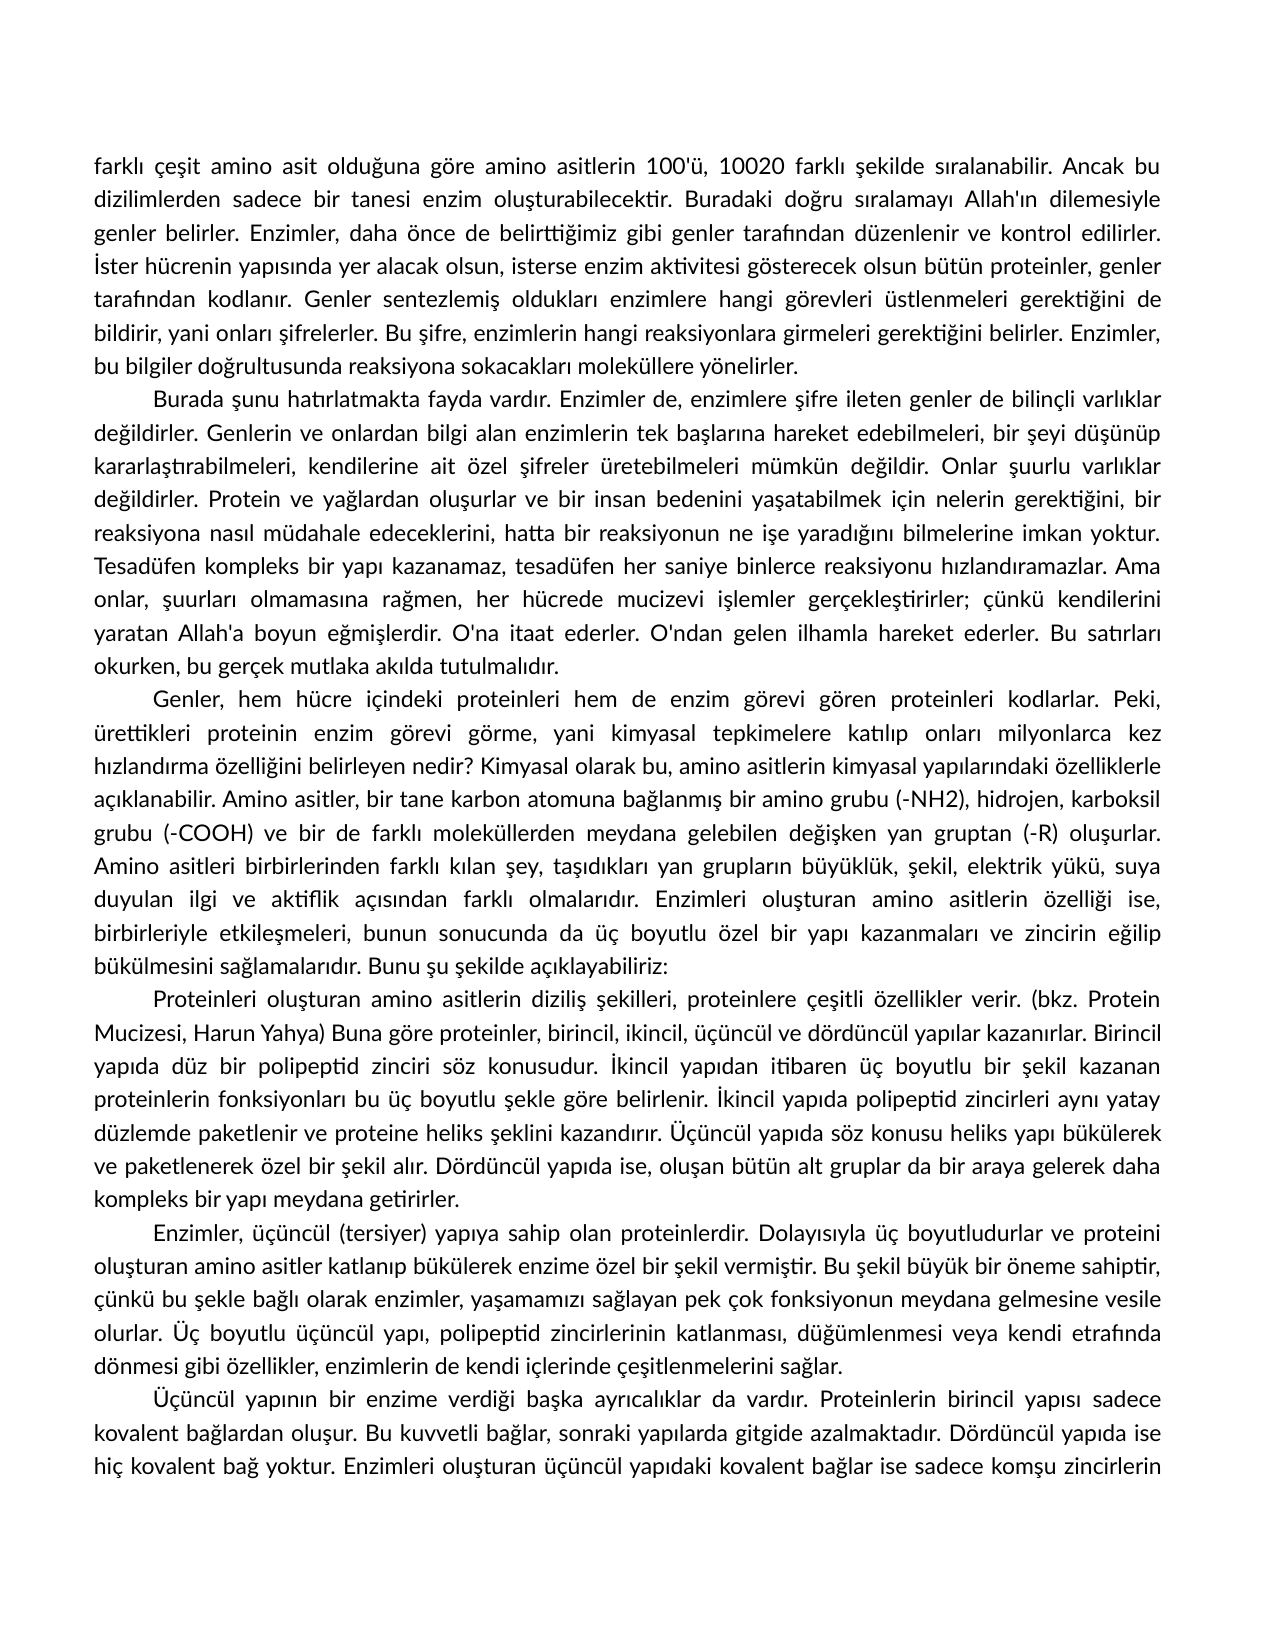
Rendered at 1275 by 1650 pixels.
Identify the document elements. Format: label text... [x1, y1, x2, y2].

text Proteinleri oluşturan amino asitlerin diziliş şekilleri, proteinlere çeşitli özellikler verir. (bkz. Protein Mucizesi, Harun Yahya) Buna göre proteinler, birincil, ikincil, üçüncül ve dördüncül yapılar kazanırlar. Birincil yapıda düz bir polipeptid zinciri söz konusudur. İkincil yapıdan itibaren üç boyutlu bir şekil kazanan proteinlerin fonksiyonları bu üç boyutlu şekle göre belirlenir. İkincil yapıda polipeptid zincirleri aynı yatay düzlemde paketlenir ve proteine heliks şeklini kazandırır. Üçüncül yapıda söz konusu heliks yapı bükülerek ve paketlenerek özel bir şekil alır. Dördüncül yapıda ise, oluşan bütün alt gruplar da bir araya gelerek daha kompleks bir yapı meydana getirirler. [94, 981, 1162, 1214]
text Genler, hem hücre içindeki proteinleri hem de enzim görevi gören proteinleri kodlarlar. Peki, ürettikleri proteinin enzim görevi görme, yani kimyasal tepkimelere katılıp onları milyonlarca kez hızlandırma özelliğini belirleyen nedir? Kimyasal olarak bu, amino asitlerin kimyasal yapılarındaki özelliklerle açıklanabilir. Amino asitler, bir tane karbon atomuna bağlanmış bir amino grubu (-NH2), hidrojen, karboksil grubu (-COOH) ve bir de farklı moleküllerden meydana gelebilen değişken yan gruptan (-R) oluşurlar. Amino asitleri birbirlerinden farklı kılan şey, taşıdıkları yan grupların büyüklük, şekil, elektrik yükü, suya duyulan ilgi ve aktiflik açısından farklı olmalarıdır. Enzimleri oluşturan amino asitlerin özelliği ise, birbirleriyle etkileşmeleri, bunun sonucunda da üç boyutlu özel bir yapı kazanmaları ve zincirin eğilip bükülmesini sağlamalarıdır. Bunu şu şekilde açıklayabiliriz: [94, 681, 1162, 981]
text Enzimler, üçüncül (tersiyer) yapıya sahip olan proteinlerdir. Dolayısıyla üç boyutludurlar ve proteini oluşturan amino asitler katlanıp bükülerek enzime özel bir şekil vermiştir. Bu şekil büyük bir öneme sahiptir, çünkü bu şekle bağlı olarak enzimler, yaşamamızı sağlayan pek çok fonksiyonun meydana gelmesine vesile olurlar. Üç boyutlu üçüncül yapı, polipeptid zincirlerinin katlanması, düğümlenmesi veya kendi etrafında dönmesi gibi özellikler, enzimlerin de kendi içlerinde çeşitlenmelerini sağlar. [94, 1214, 1162, 1381]
text farklı çeşit amino asit olduğuna göre amino asitlerin 100'ü, 10020 farklı şekilde sıralanabilir. Ancak bu dizilimlerden sadece bir tanesi enzim oluşturabilecektir. Buradaki doğru sıralamayı Allah'ın dilemesiyle genler belirler. Enzimler, daha önce de belirttiğimiz gibi genler tarafından düzenlenir ve kontrol edilirler. İster hücrenin yapısında yer alacak olsun, isterse enzim aktivitesi gösterecek olsun bütün proteinler, genler tarafından kodlanır. Genler sentezlemiş oldukları enzimlere hangi görevleri üstlenmeleri gerektiğini de bildirir, yani onları şifrelerler. Bu şifre, enzimlerin hangi reaksiyonlara girmeleri gerektiğini belirler. Enzimler, bu bilgiler doğrultusunda reaksiyona sokacakları moleküllere yönelirler. [94, 148, 1162, 381]
text Üçüncül yapının bir enzime verdiği başka ayrıcalıklar da vardır. Proteinlerin birincil yapısı sadece kovalent bağlardan oluşur. Bu kuvvetli bağlar, sonraki yapılarda gitgide azalmaktadır. Dördüncül yapıda ise hiç kovalent bağ yoktur. Enzimleri oluşturan üçüncül yapıdaki kovalent bağlar ise sadece komşu zincirlerin [94, 1381, 1162, 1481]
text Burada şunu hatırlatmakta fayda vardır. Enzimler de, enzimlere şifre ileten genler de bilinçli varlıklar değildirler. Genlerin ve onlardan bilgi alan enzimlerin tek başlarına hareket edebilmeleri, bir şeyi düşünüp kararlaştırabilmeleri, kendilerine ait özel şifreler üretebilmeleri mümkün değildir. Onlar şuurlu varlıklar değildirler. Protein ve yağlardan oluşurlar ve bir insan bedenini yaşatabilmek için nelerin gerektiğini, bir reaksiyona nasıl müdahale edeceklerini, hatta bir reaksiyonun ne işe yaradığını bilmelerine imkan yoktur. Tesadüfen kompleks bir yapı kazanamaz, tesadüfen her saniye binlerce reaksiyonu hızlandıramazlar. Ama onlar, şuurları olmamasına rağmen, her hücrede mucizevi işlemler gerçekleştirirler; çünkü kendilerini yaratan Allah'a boyun eğmişlerdir. O'na itaat ederler. O'ndan gelen ilhamla hareket ederler. Bu satırları okurken, bu gerçek mutlaka akılda tutulmalıdır. [94, 381, 1162, 681]
